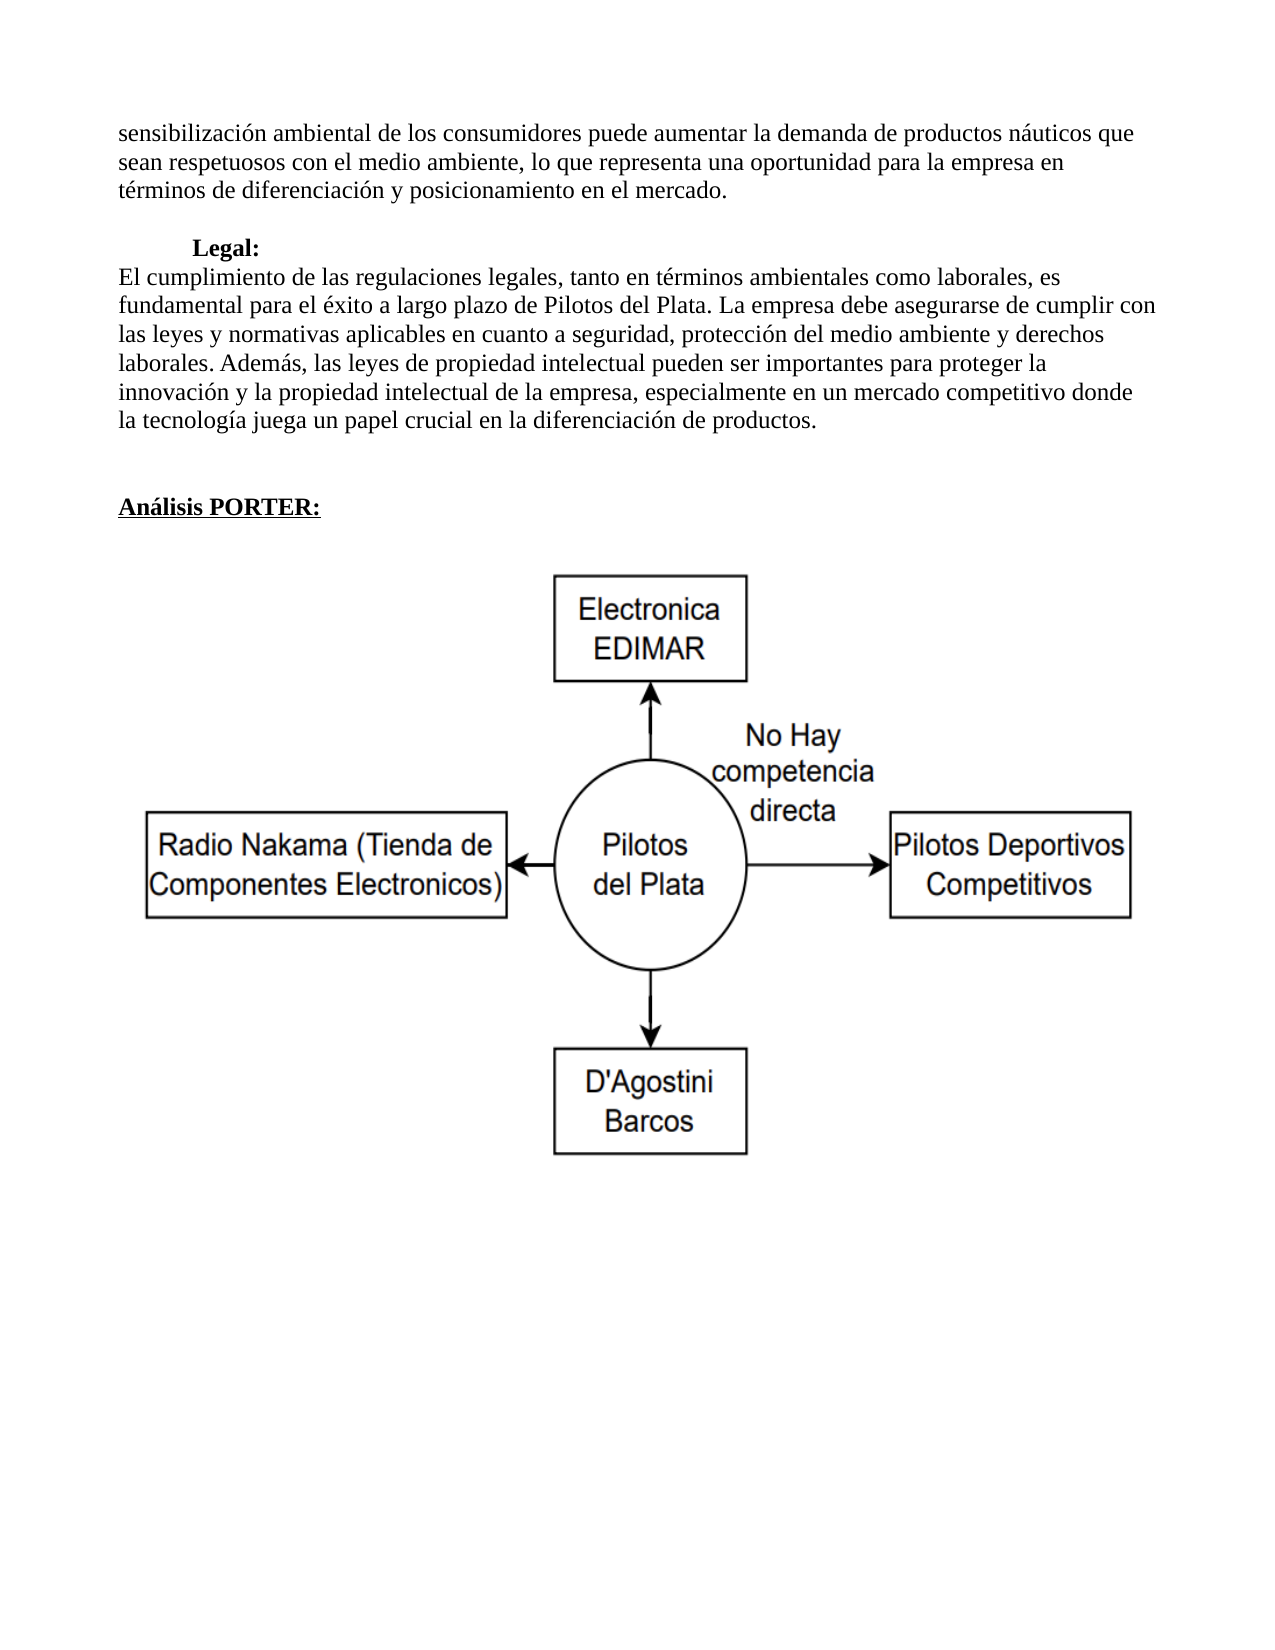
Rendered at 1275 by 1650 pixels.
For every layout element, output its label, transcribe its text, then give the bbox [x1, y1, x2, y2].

text [118, 1165, 1157, 1222]
text El cumplimiento de las regulaciones legales, tanto en términos ambientales como laborales, es fundamental para el éxito a largo plazo de Pilotos del Plata. La empresa debe asegurarse de cumplir con las leyes y normativas aplicables en cuanto a seguridad, protección del medio ambiente y derechos laborales. Además, las leyes de propiedad intelectual pueden ser importantes para proteger la innovación y la propiedad intelectual de la empresa, especialmente en un mercado competitivo donde la tecnología juega un papel crucial en la diferenciación de productos. [118, 262, 1157, 434]
picture [118, 536, 1177, 1165]
text Legal: [118, 233, 1157, 262]
text Análisis PORTER: [118, 492, 1157, 536]
text sensibilización ambiental de los consumidores puede aumentar la demanda de productos náuticos que sean respetuosos con el medio ambiente, lo que representa una oportunidad para la empresa en términos de diferenciación y posicionamiento en el mercado. [118, 118, 1157, 204]
